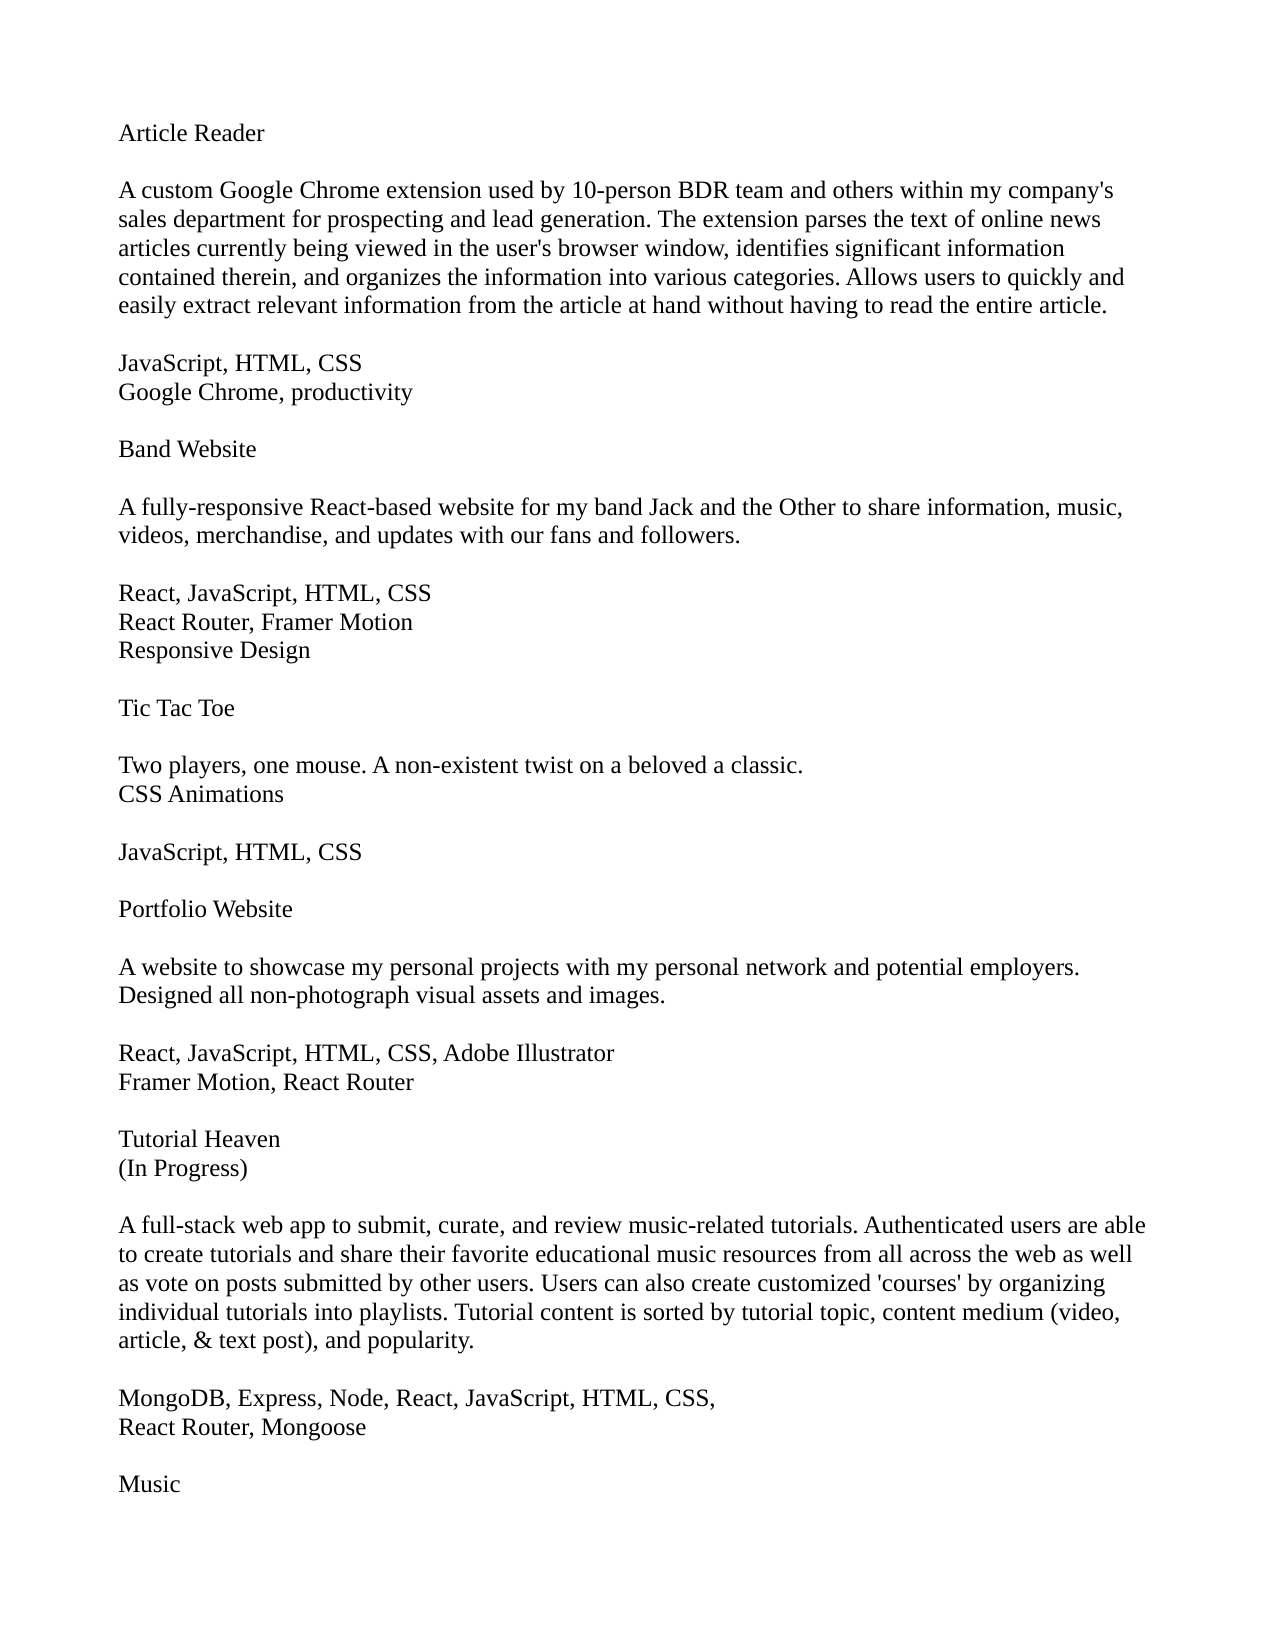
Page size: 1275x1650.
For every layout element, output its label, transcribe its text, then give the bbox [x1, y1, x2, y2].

text A custom Google Chrome extension used by 10-person BDR team and others within my company's sales department for prospecting and lead generation. The extension parses the text of online news articles currently being viewed in the user's browser window, identifies significant information contained therein, and organizes the information into various categories. Allows users to quickly and easily extract relevant information from the article at hand without having to read the entire article. [118, 176, 1157, 319]
text JavaScript, HTML, CSS [118, 837, 1157, 866]
text A full-stack web app to submit, curate, and review music-related tutorials. Authenticated users are able to create tutorials and share their favorite educational music resources from all across the web as well as vote on posts submitted by other users. Users can also create customized 'courses' by organizing individual tutorials into playlists. Tutorial content is sorted by tutorial topic, content medium (video, article, & text post), and popularity. [118, 1211, 1157, 1354]
text CSS Animations [118, 779, 1157, 808]
text React Router, Mongoose [118, 1412, 1157, 1441]
text Framer Motion, React Router [118, 1067, 1157, 1096]
text (In Progress) [118, 1153, 1157, 1182]
text Google Chrome, productivity [118, 377, 1157, 406]
text Band Website [118, 434, 1157, 463]
text Portfolio Website [118, 894, 1157, 923]
text Responsive Design [118, 636, 1157, 664]
text Article Reader [118, 118, 1157, 147]
text A fully-responsive React-based website for my band Jack and the Other to share information, music, videos, merchandise, and updates with our fans and followers. [118, 492, 1157, 549]
text Tutorial Heaven [118, 1124, 1157, 1153]
text A website to showcase my personal projects with my personal network and potential employers. Designed all non-photograph visual assets and images. [118, 952, 1157, 1009]
text MongoDB, Express, Node, React, JavaScript, HTML, CSS, [118, 1383, 1157, 1412]
text Tic Tac Toe [118, 693, 1157, 722]
text React, JavaScript, HTML, CSS [118, 578, 1157, 607]
text React, JavaScript, HTML, CSS, Adobe Illustrator [118, 1038, 1157, 1067]
text Two players, one mouse. A non-existent twist on a beloved a classic. [118, 751, 1157, 779]
text JavaScript, HTML, CSS [118, 348, 1157, 377]
text Music [118, 1469, 1157, 1498]
text React Router, Framer Motion [118, 607, 1157, 636]
